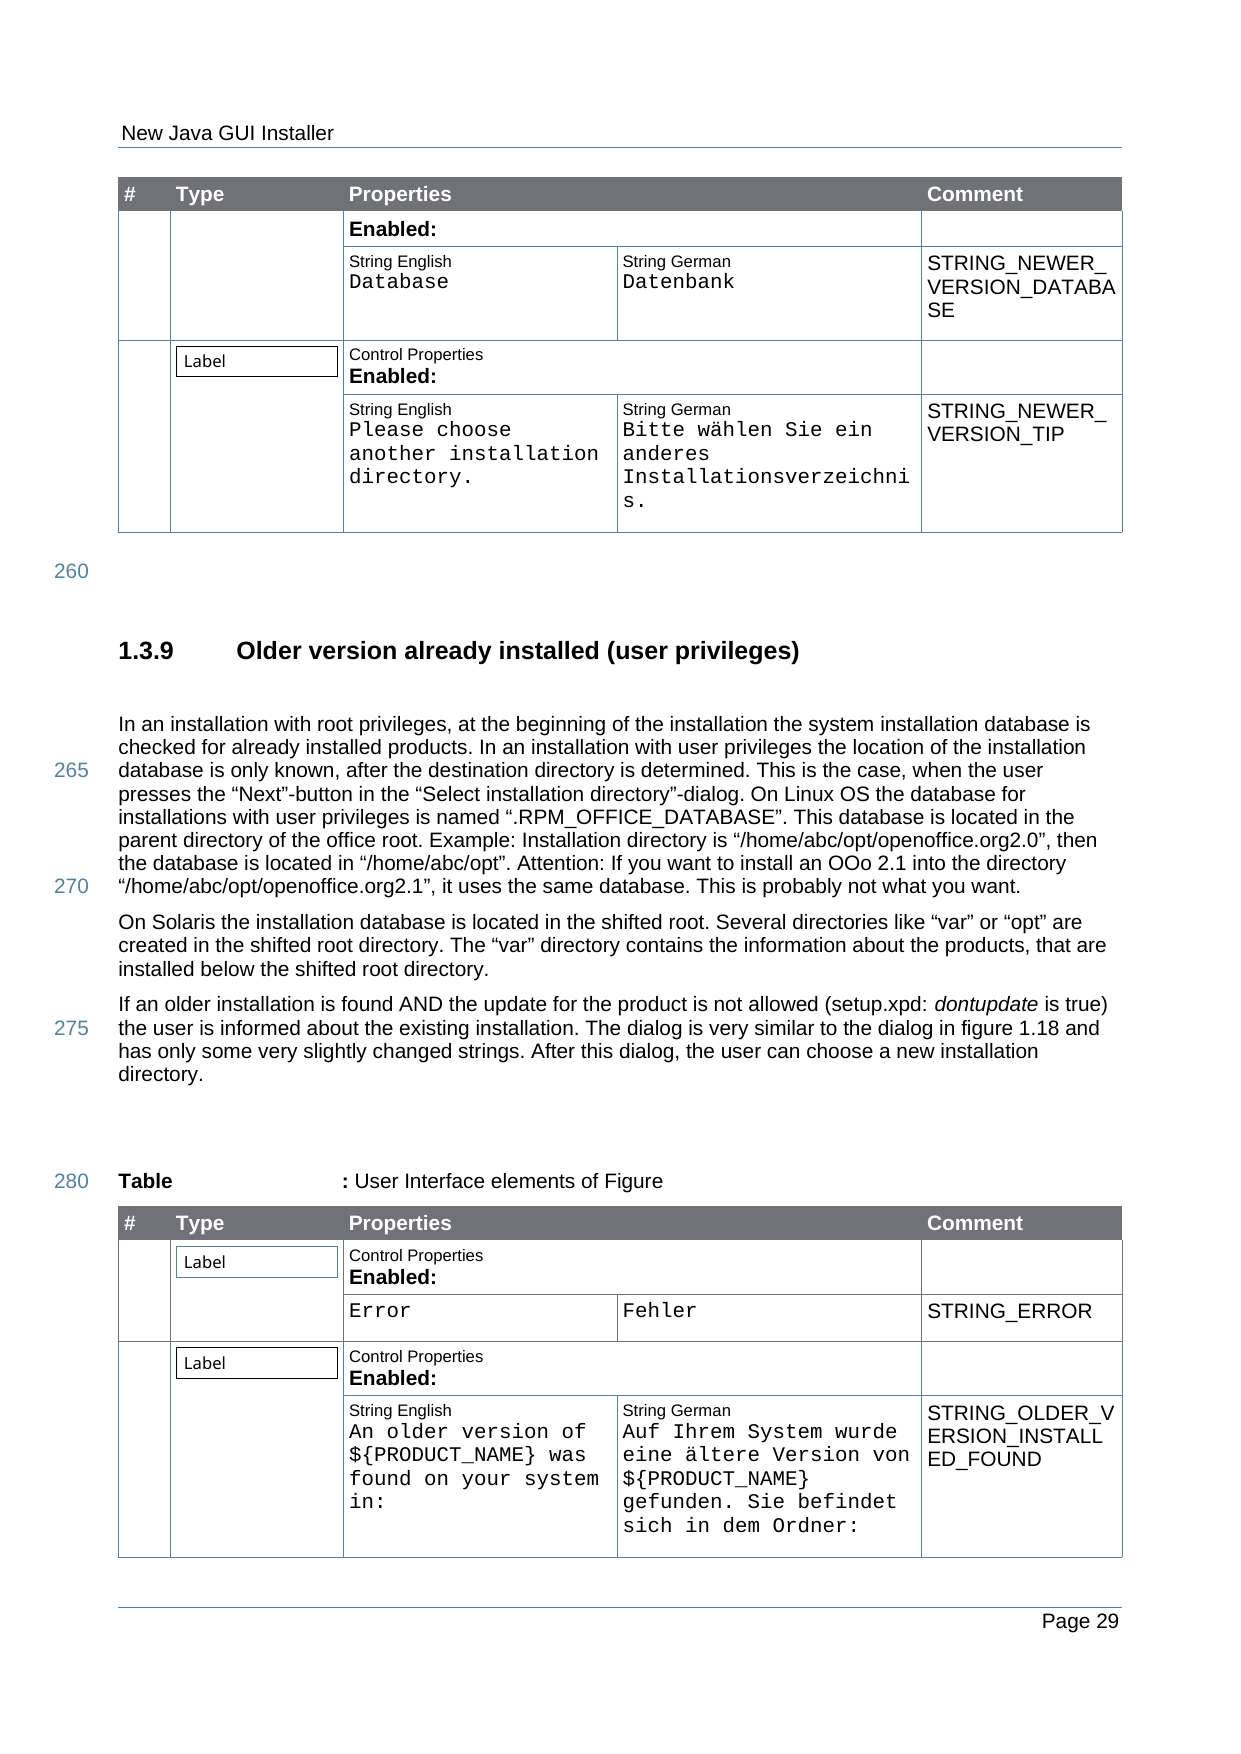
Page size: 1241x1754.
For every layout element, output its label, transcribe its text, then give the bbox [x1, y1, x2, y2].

table_header # [118, 177, 170, 211]
table_cell String English An older version of ${PRODUCT_NAME} was found on your system in: [344, 1396, 617, 1557]
table_cell String English Database [344, 247, 617, 340]
table_header Comment [921, 177, 1122, 211]
table_cell [171, 1240, 343, 1341]
table_cell String German Auf Ihrem System wurde eine ältere Version von ${PRODUCT_NAME} gefunden. Sie befindet sich in dem Ordner: [618, 1396, 921, 1557]
table_header Control Properties Enabled: <Yes/No> [344, 341, 921, 394]
table_cell [171, 1342, 343, 1557]
table_header Control Properties Enabled: <Yes/No> [344, 1240, 921, 1294]
table_header [922, 1240, 1122, 1294]
table_cell String English Please choose another installation directory. [344, 395, 617, 532]
table_cell <#> [119, 1342, 170, 1557]
text If an older installation is found AND the update for the product is not allowed (setup.xpd: dontupdate is true) the user is informed about the existing installation. The dialog is very similar to the dialog in figure 1.18 and has only some very slightly changed strings. After this dialog, the user can choose a new installation directory. [118, 993, 1122, 1086]
text Table <Table Number>: User Interface elements of Figure <Figure Number> [118, 1170, 1122, 1193]
table_cell Error [344, 1295, 617, 1341]
subtitle Older version already installed (user privileges) [118, 637, 1122, 665]
table_header Control Properties Enabled: <Yes/No> [344, 1342, 921, 1395]
table_cell <#> [119, 341, 170, 532]
table_header Properties [343, 177, 921, 211]
table_cell STRING_NEWER_VERSION_TIP [922, 395, 1122, 532]
table_cell STRING_ERROR [922, 1295, 1122, 1341]
table_cell Fehler [618, 1295, 921, 1341]
table_header Control Properties Enabled: <Yes/No> [344, 211, 921, 246]
table_cell STRING_NEWER_VERSION_DATABASE [922, 247, 1122, 340]
table_cell <#> [119, 1240, 170, 1341]
table_cell [171, 211, 343, 340]
table_cell String German Datenbank [618, 247, 921, 340]
text In an installation with root privileges, at the beginning of the installation the system installation database is checked for already installed products. In an installation with user privileges the location of the installation database is only known, after the destination directory is determined. This is the case, when the user presses the “Next”-button in the “Select installation directory”-dialog. On Linux OS the database for installations with user privileges is named “.RPM_OFFICE_DATABASE”. This database is located in the parent directory of the office root. Example: Installation directory is “/home/abc/opt/openoffice.org2.0”, then the database is located in “/home/abc/opt”. Attention: If you want to install an OOo 2.1 into the directory “/home/abc/opt/openoffice.org2.1”, it uses the same database. This is probably not what you want. [118, 712, 1122, 898]
table_cell STRING_OLDER_VERSION_INSTALLED_FOUND [922, 1396, 1122, 1557]
table_header Type [170, 177, 343, 211]
table_header [922, 1342, 1122, 1395]
table_cell String German Bitte wählen Sie ein anderes Installationsverzeichnis. [618, 395, 921, 532]
text On Solaris the installation database is located in the shifted root. Several directories like “var” or “opt” are created in the shifted root directory. The “var” directory contains the information about the products, that are installed below the shifted root directory. [118, 911, 1122, 980]
table_header [922, 341, 1122, 394]
table_header Comment [921, 1206, 1122, 1240]
table_header Type [170, 1206, 343, 1240]
table_header [922, 211, 1122, 246]
table_cell [171, 341, 343, 532]
table_header Properties [343, 1206, 921, 1240]
table_header # [118, 1206, 170, 1240]
table_cell <#> [119, 211, 170, 340]
